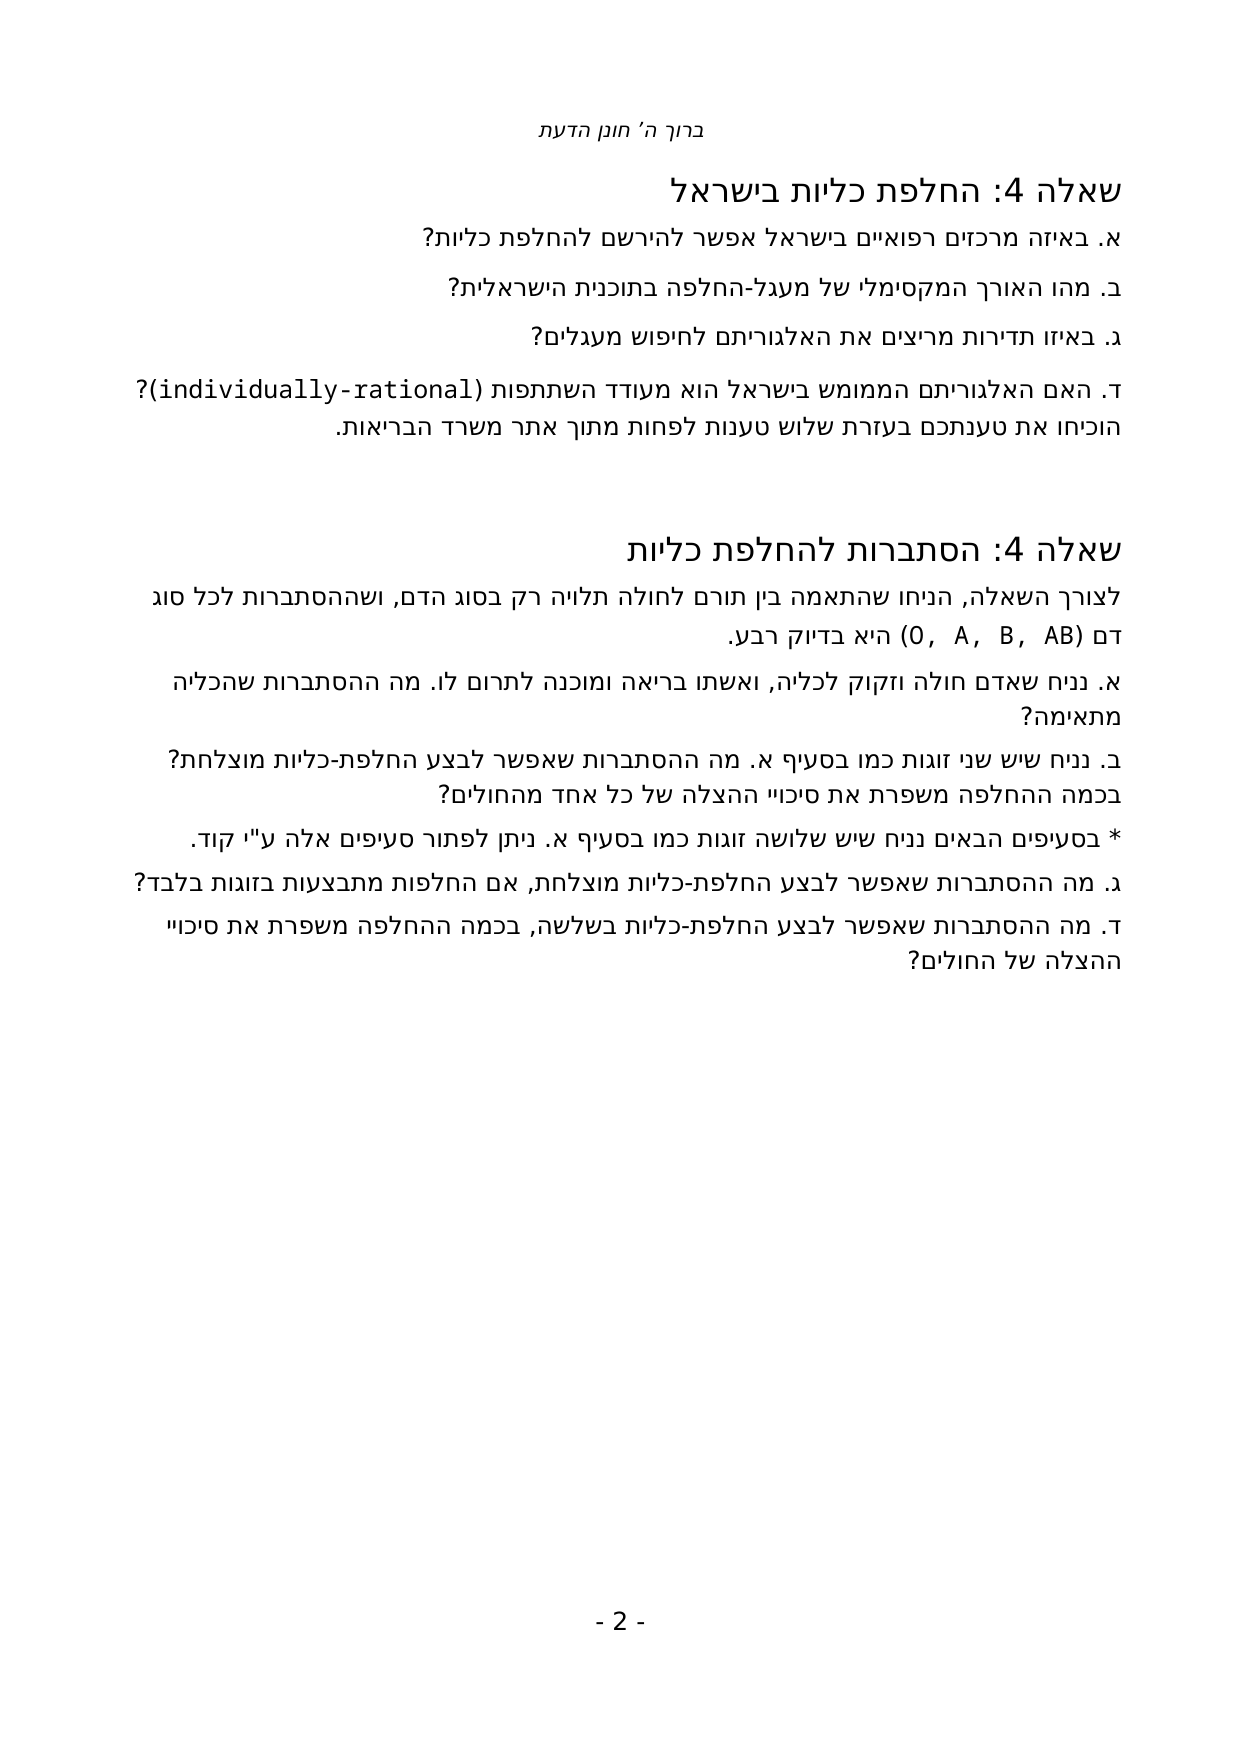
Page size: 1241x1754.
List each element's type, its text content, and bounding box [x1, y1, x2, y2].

text ג. באיזו תדירות מריצים את האלגוריתם לחיפוש מעגלים? [118, 322, 1122, 352]
text א. באיזה מרכזים רפואיים בישראל אפשר להירשם להחלפת כליות? [118, 223, 1122, 252]
text * בסעיפים הבאים נניח שיש שלושה זוגות כמו בסעיף א. ניתן לפתור סעיפים אלה ע"י קוד. [118, 824, 1122, 853]
text ג. מה ההסתברות שאפשר לבצע החלפת-כליות מוצלחת, אם החלפות מתבצעות בזוגות בלבד? [118, 868, 1122, 897]
text ד. מה ההסתברות שאפשר לבצע החלפת-כליות בשלשה, בכמה ההחלפה משפרת את סיכויי ההצלה של החולים? [118, 911, 1122, 976]
text לצורך השאלה, הניחו שהתאמה בין תורם לחולה תלויה רק בסוג הדם, ושההסתברות לכל סוג דם (O, A, B, AB) היא בדיוק רבע. [118, 582, 1122, 651]
text ב. מהו האורך המקסימלי של מעגל-החלפה בתוכנית הישראלית? [118, 273, 1122, 302]
text א. נניח שאדם חולה וזקוק לכליה, ואשתו בריאה ומוכנה לתרום לו. מה ההסתברות שהכליה מתאימה? [118, 667, 1122, 731]
text ד. האם האלגוריתם הממומש בישראל הוא מעודד השתתפות (individually-rational)? הוכיחו את טענתכם בעזרת שלוש טענות לפחות מתוך אתר משרד הבריאות. [118, 372, 1122, 441]
text ב. נניח שיש שני זוגות כמו בסעיף א. מה ההסתברות שאפשר לבצע החלפת-כליות מוצלחת? בכמה ההחלפה משפרת את סיכויי ההצלה של כל אחד מהחולים? [118, 745, 1122, 809]
subtitle שאלה 4: החלפת כליות בישראל [118, 172, 1122, 211]
subtitle שאלה 4: הסתברות להחלפת כליות [118, 531, 1122, 570]
